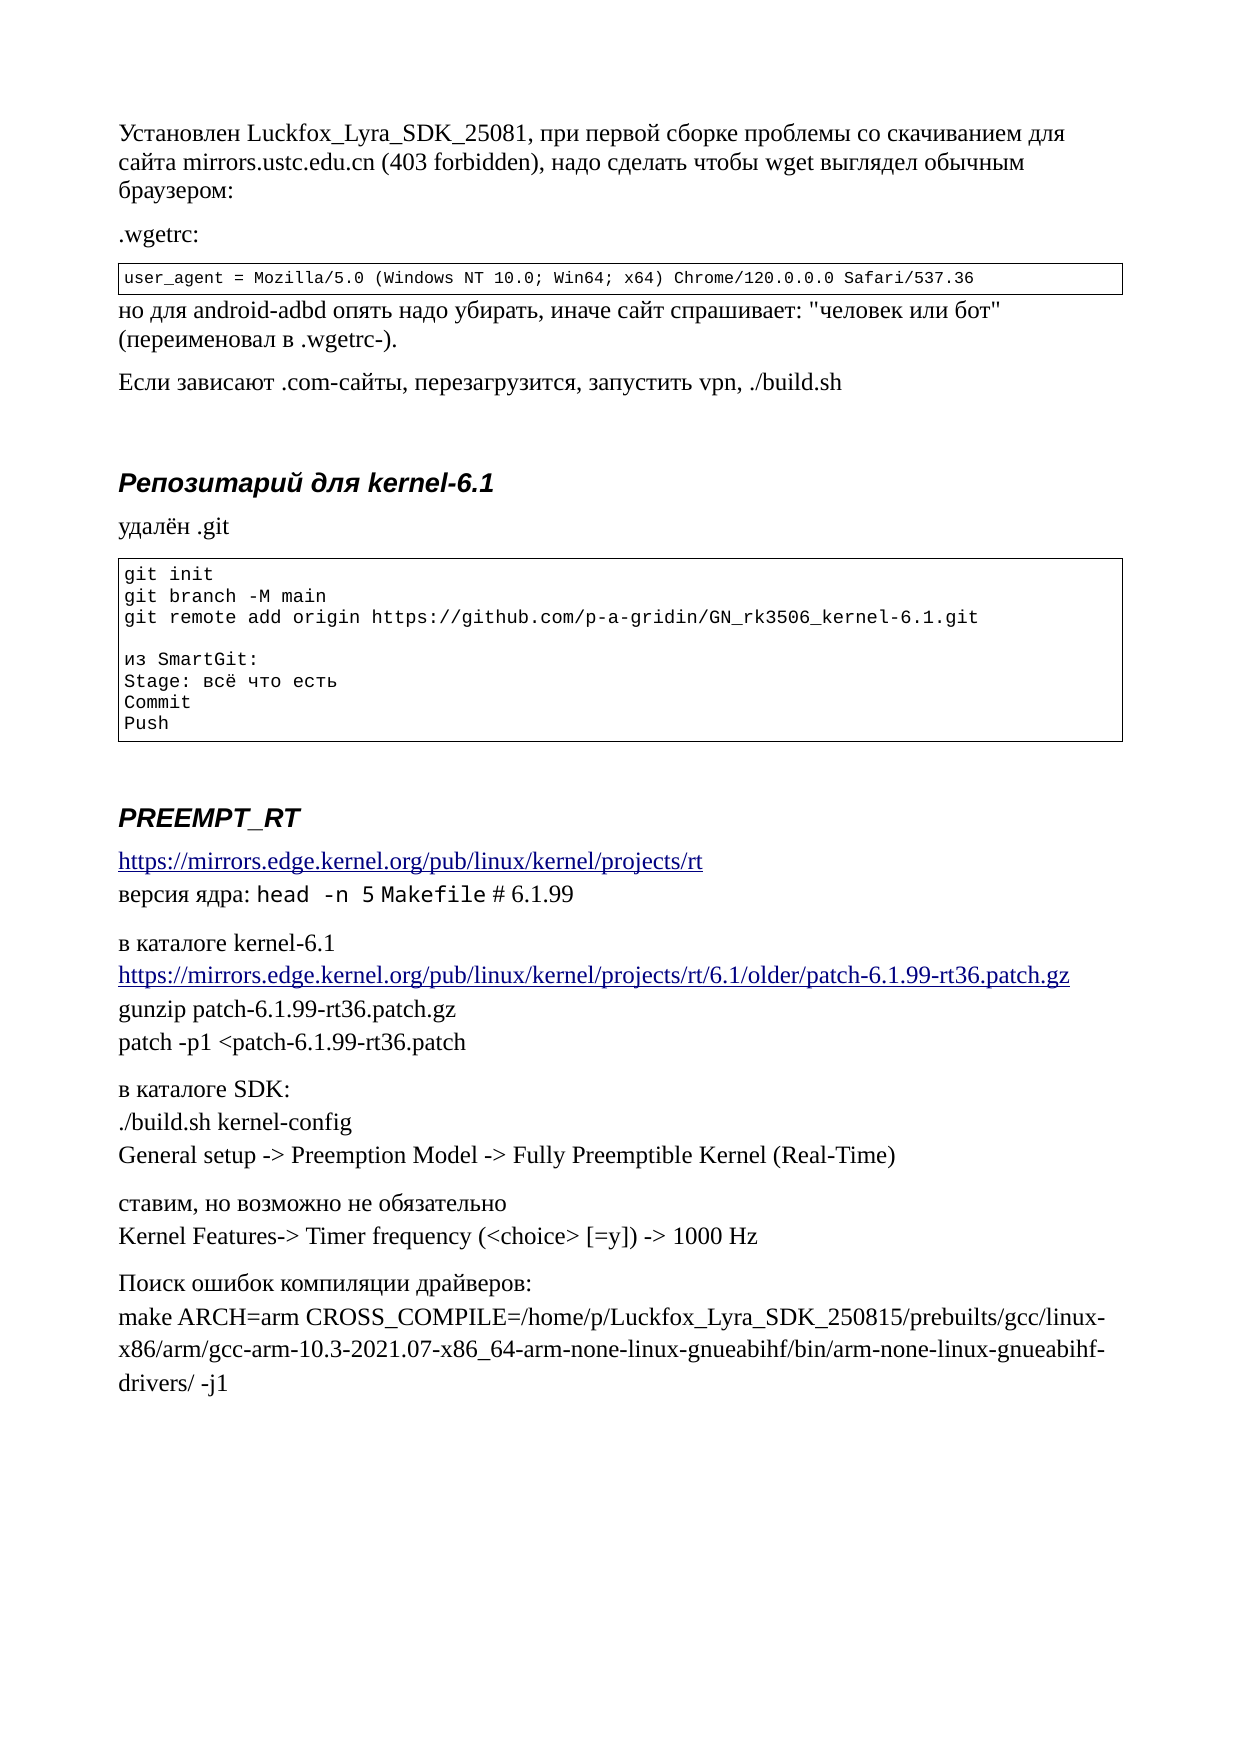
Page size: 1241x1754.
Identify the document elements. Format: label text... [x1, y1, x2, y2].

text в каталоге kernel-6.1 https://mirrors.edge.kernel.org/pub/linux/kernel/projects/rt/6.1/older/patch-6.1.99-rt36.patch.gz gunzip patch-6.1.99-rt36.patch.gz patch -p1 <patch-6.1.99-rt36.patch [118, 928, 1122, 1055]
table_header user_agent = Mozilla/5.0 (Windows NT 10.0; Win64; x64) Chrome/120.0.0.0 Safari/537.36 [119, 264, 1122, 294]
text Установлен Luckfox_Lyra_SDK_25081, при первой сборке проблемы со скачиванием для сайта mirrors.ustc.edu.cn (403 forbidden), надо сделать чтобы wget выглядел обычным браузером: [118, 118, 1122, 204]
text .wgetrc: [118, 219, 1122, 248]
table_header git init git branch -M main git remote add origin https://github.com/p-a-gridin/GN_rk3506_kernel-6.1.git из SmartGit: Stage: всё что есть Commit Push [119, 559, 1122, 741]
text но для android-adbd опять надо убирать, иначе сайт спрашивает: "человек или бот" (переименовал в .wgetrc-). [118, 295, 1122, 353]
subtitle PREEMPT_RT [118, 802, 1122, 833]
subtitle Репозитарий для kernel-6.1 [118, 467, 1122, 498]
text в каталоге SDK: ./build.sh kernel-config General setup -> Preemption Model -> Fully Preemptible Kernel (Real-Time) [118, 1074, 1122, 1169]
text ставим, но возможно не обязательно Kernel Features-> Timer frequency (<choice> [=y]) -> 1000 Hz [118, 1188, 1122, 1250]
text Если зависают .com-сайты, перезагрузится, запустить vpn, ./build.sh [118, 367, 1122, 396]
text https://mirrors.edge.kernel.org/pub/linux/kernel/projects/rt версия ядра: head -n 5 Makefile # 6.1.99 [118, 846, 1122, 909]
text Поиск ошибок компиляции драйверов: make ARCH=arm CROSS_COMPILE=/home/p/Luckfox_Lyra_SDK_250815/prebuilts/gcc/linux-x86/arm/gcc-arm-10.3-2021.07-x86_64-arm-none-linux-gnueabihf/bin/arm-none-linux-gnueabihf- drivers/ -j1 [118, 1268, 1122, 1396]
text удалён .git [118, 511, 1122, 539]
